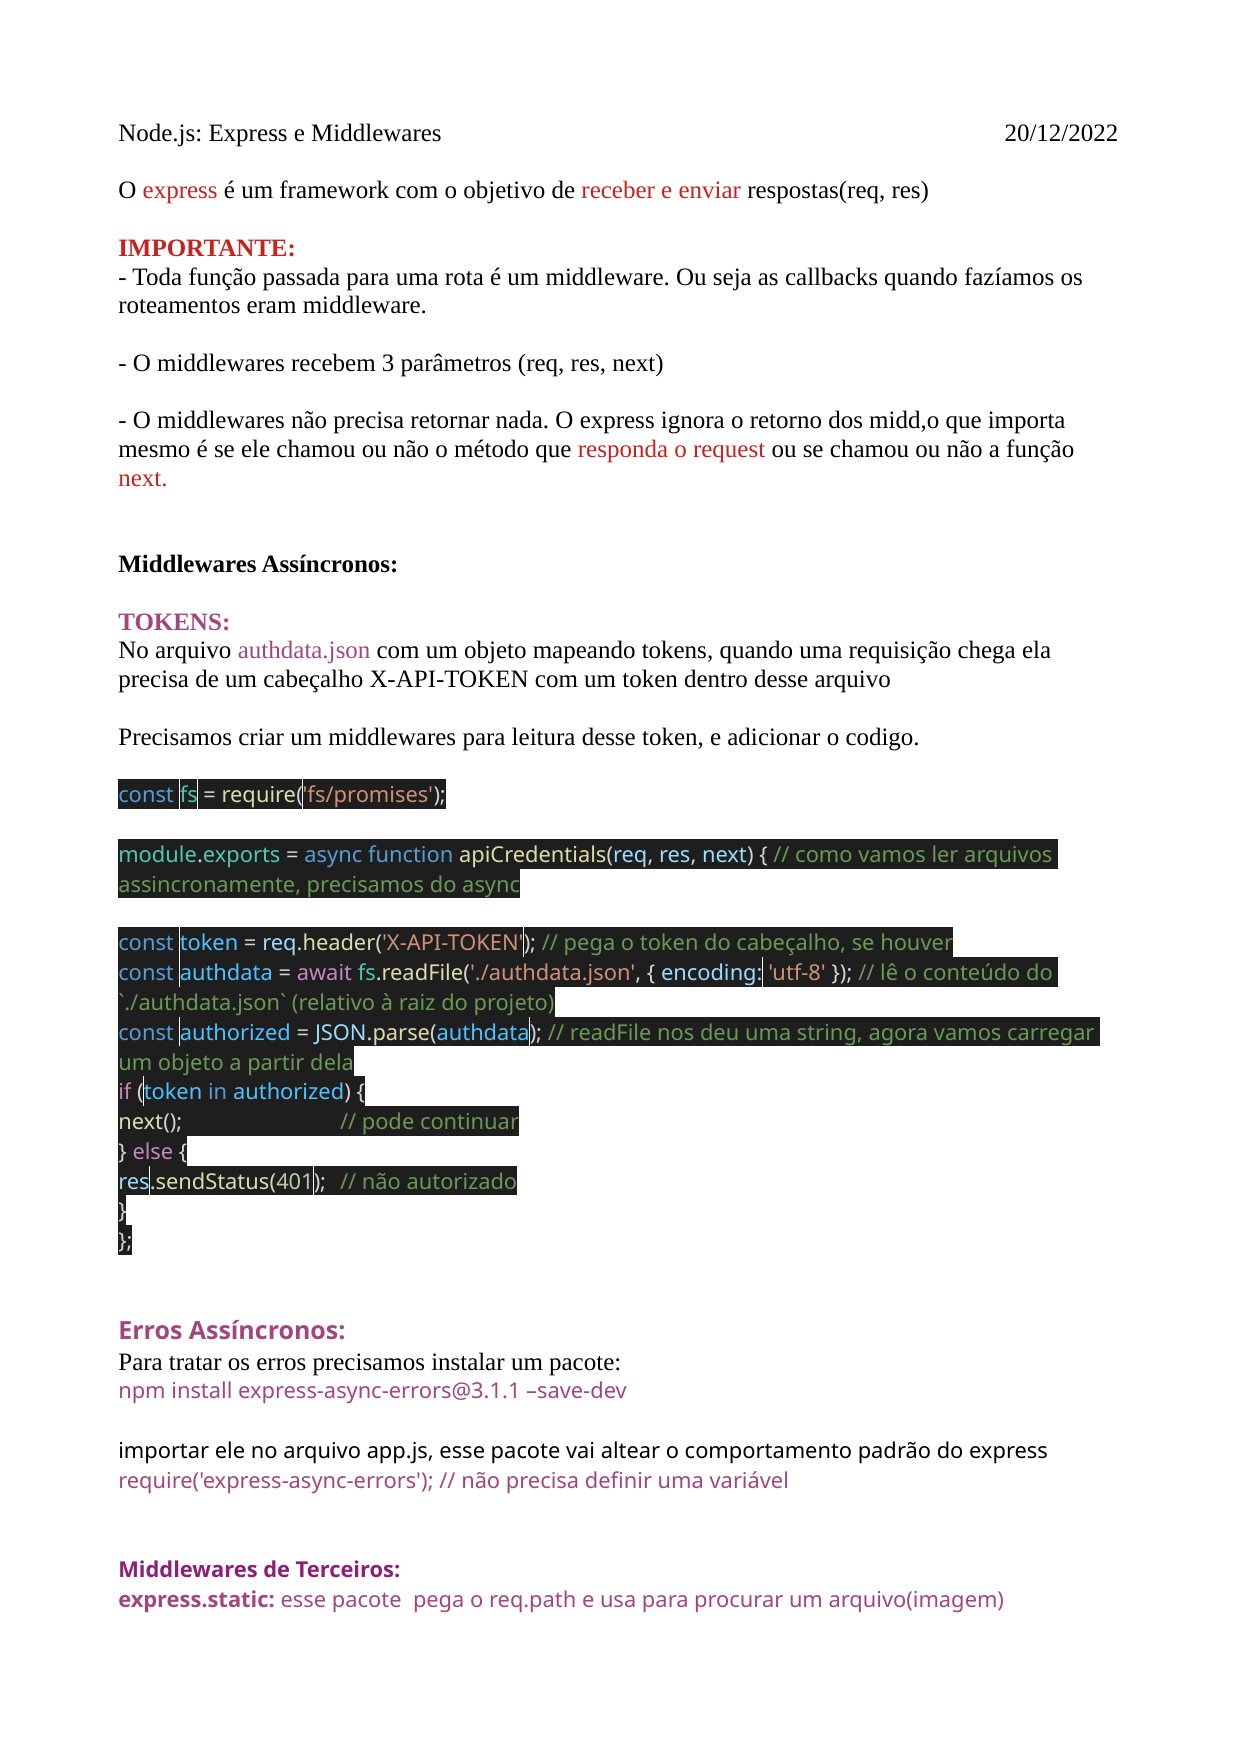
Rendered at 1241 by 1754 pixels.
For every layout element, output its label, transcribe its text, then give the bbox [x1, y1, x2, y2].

text Middlewares Assíncronos: [118, 549, 1122, 578]
text next(); // pode continuar [118, 1106, 1122, 1136]
text } [118, 1195, 1122, 1225]
text const token = req.header('X-API-TOKEN'); // pega o token do cabeçalho, se houver [118, 927, 1122, 957]
text const authdata = await fs.readFile('./authdata.json', { encoding: 'utf-8' }); // lê o conteúdo do `./authdata.json` (relativo à raiz do projeto) [118, 957, 1122, 1017]
text TOKENS: [118, 607, 1122, 636]
text npm install express-async-errors@3.1.1 –save-dev [118, 1375, 1122, 1405]
text - O middlewares recebem 3 parâmetros (req, res, next) [118, 348, 1122, 377]
text } else { [118, 1136, 1122, 1166]
text const authorized = JSON.parse(authdata); // readFile nos deu uma string, agora vamos carregar um objeto a partir dela [118, 1017, 1122, 1076]
text Precisamos criar um middlewares para leitura desse token, e adicionar o codigo. [118, 722, 1122, 751]
text Middlewares de Terceiros: [118, 1554, 1122, 1584]
text No arquivo authdata.json com um objeto mapeando tokens, quando uma requisição chega ela precisa de um cabeçalho X-API-TOKEN com um token dentro desse arquivo [118, 636, 1122, 693]
text express.static: esse pacote pega o req.path e usa para procurar um arquivo(imagem) [118, 1584, 1122, 1614]
text }; [118, 1225, 1122, 1255]
text if (token in authorized) { [118, 1076, 1122, 1106]
text require('express-async-errors'); // não precisa definir uma variável [118, 1465, 1122, 1494]
text Erros Assíncronos: [118, 1312, 1122, 1347]
text O express é um framework com o objetivo de receber e enviar respostas(req, res) [118, 176, 1122, 204]
text IMPORTANTE: [118, 233, 1122, 262]
text - O middlewares não precisa retornar nada. O express ignora o retorno dos midd,o que importa mesmo é se ele chamou ou não o método que responda o request ou se chamou ou não a função next. [118, 406, 1122, 492]
text Para tratar os erros precisamos instalar um pacote: [118, 1347, 1122, 1375]
text importar ele no arquivo app.js, esse pacote vai altear o comportamento padrão do express [118, 1435, 1122, 1465]
text Node.js: Express e Middlewares 20/12/2022 [118, 118, 1122, 147]
text const fs = require('fs/promises'); [118, 779, 1122, 809]
text - Toda função passada para uma rota é um middleware. Ou seja as callbacks quando fazíamos os roteamentos eram middleware. [118, 262, 1122, 319]
text module.exports = async function apiCredentials(req, res, next) { // como vamos ler arquivos assincronamente, precisamos do async [118, 809, 1122, 898]
text res.sendStatus(401); // não autorizado [118, 1166, 1122, 1195]
